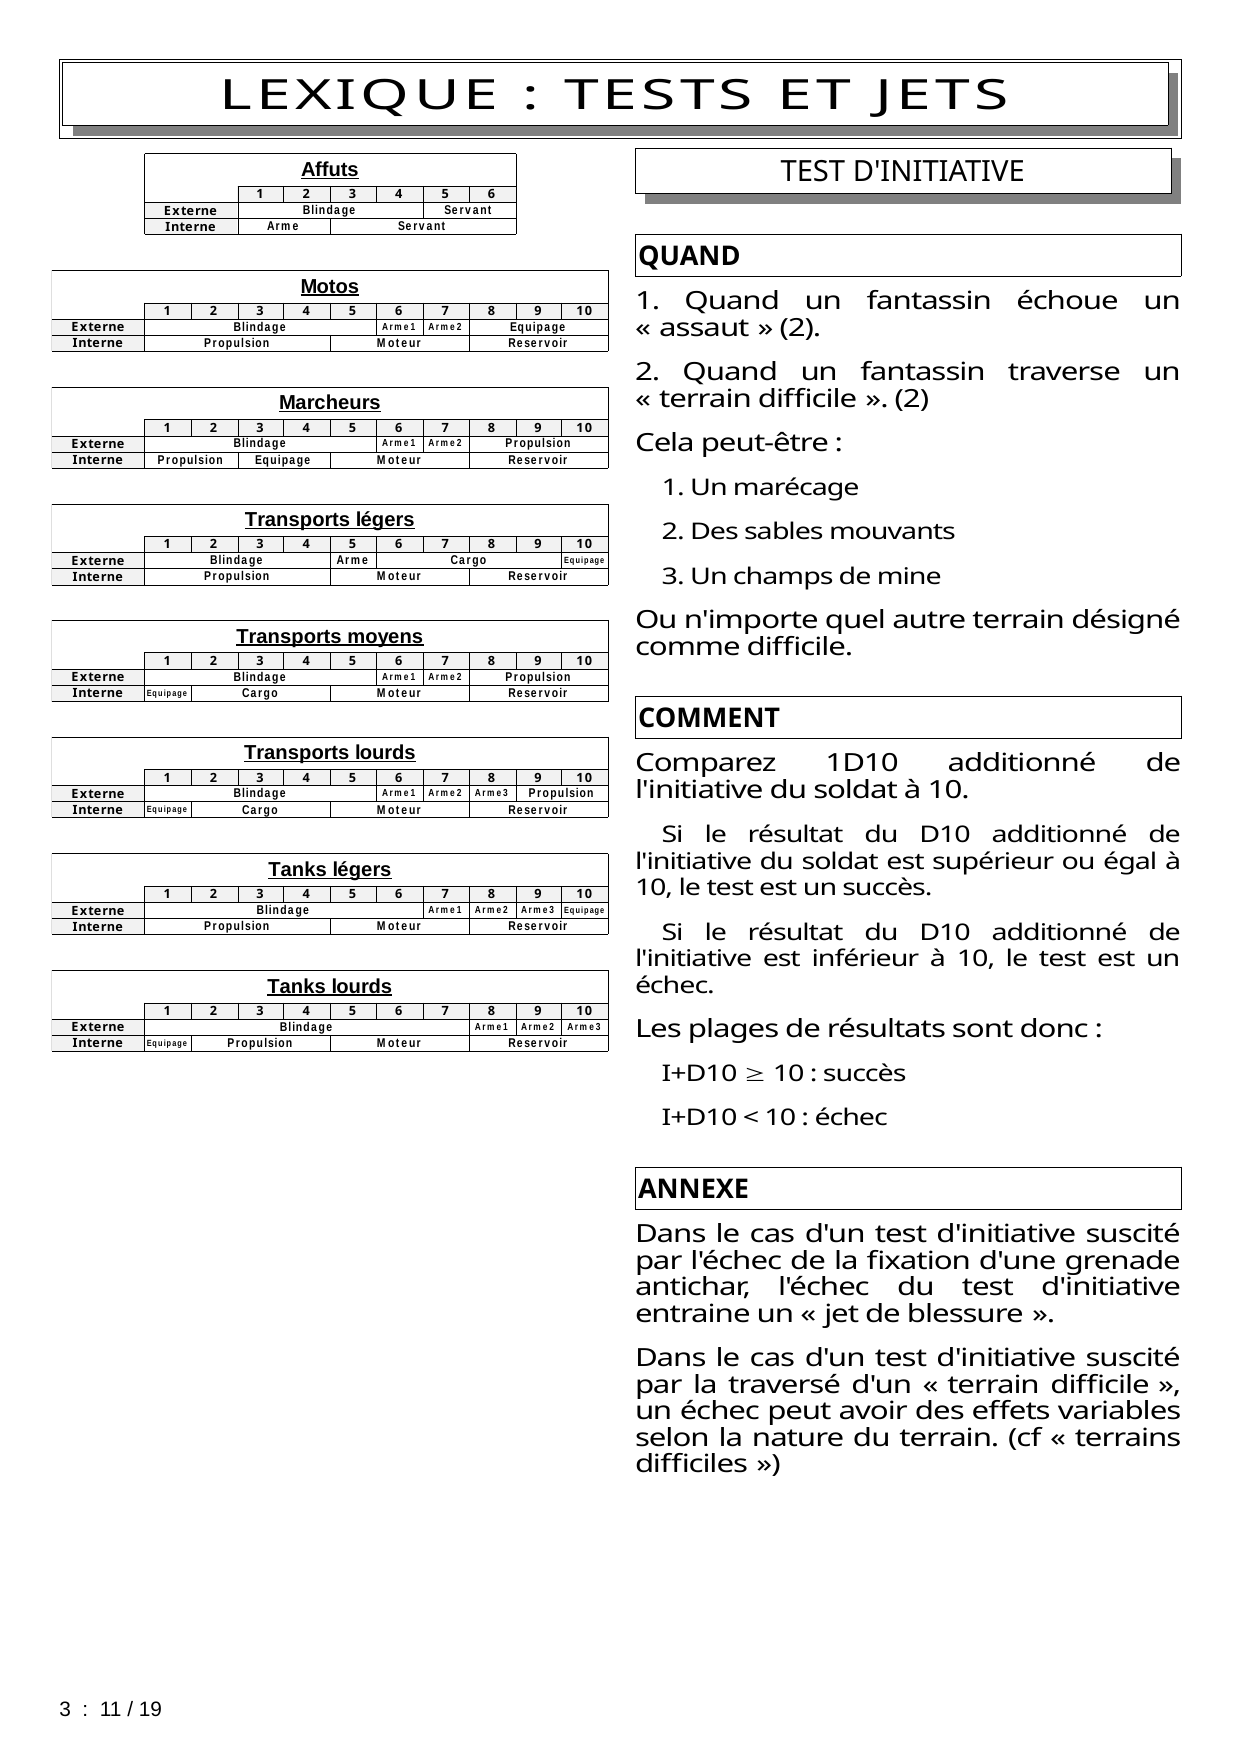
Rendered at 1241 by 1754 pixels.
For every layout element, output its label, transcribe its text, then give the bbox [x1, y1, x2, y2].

text I+D10 < 10 : échec [635, 1104, 1181, 1131]
title Comment [636, 697, 1181, 738]
text 2. Des sables mouvants [635, 518, 1181, 545]
text 2. Quand un fantassin traverse un « terrain difficile ». (2) [635, 359, 1181, 412]
text Comparez 1D10 additionné de l'initiative du soldat à 10. [635, 750, 1181, 803]
text I+D10  10 : succès [635, 1060, 1181, 1087]
text Les plages de résultats sont donc : [635, 1016, 1181, 1043]
title test d'initiative [636, 149, 1171, 193]
text 1. Un marécage [635, 474, 1181, 501]
text Dans le cas d'un test d'initiative suscité par la traversé d'un « terrain difficile », un échec peut avoir des effets variables selon la nature du terrain. (cf « terrains difficiles ») [635, 1345, 1181, 1478]
text Dans le cas d'un test d'initiative suscité par l'échec de la fixation d'une grenade antichar, l'échec du test d'initiative entraine un « jet de blessure ». [635, 1221, 1181, 1328]
text 3. Un champs de mine [635, 563, 1181, 589]
text Ou n'importe quel autre terrain désigné comme difficile. [635, 607, 1181, 660]
text Cela peut-être : [635, 430, 1181, 457]
title Annexe [636, 1168, 1181, 1209]
text 1. Quand un fantassin échoue un « assaut » (2). [635, 288, 1181, 341]
text Si le résultat du D10 additionné de l'initiative est inférieur à 10, le test est un échec. [635, 919, 1181, 998]
text Si le résultat du D10 additionné de l'initiative du soldat est supérieur ou égal à 10, le test est un succès. [635, 821, 1181, 901]
title Quand [636, 235, 1181, 276]
